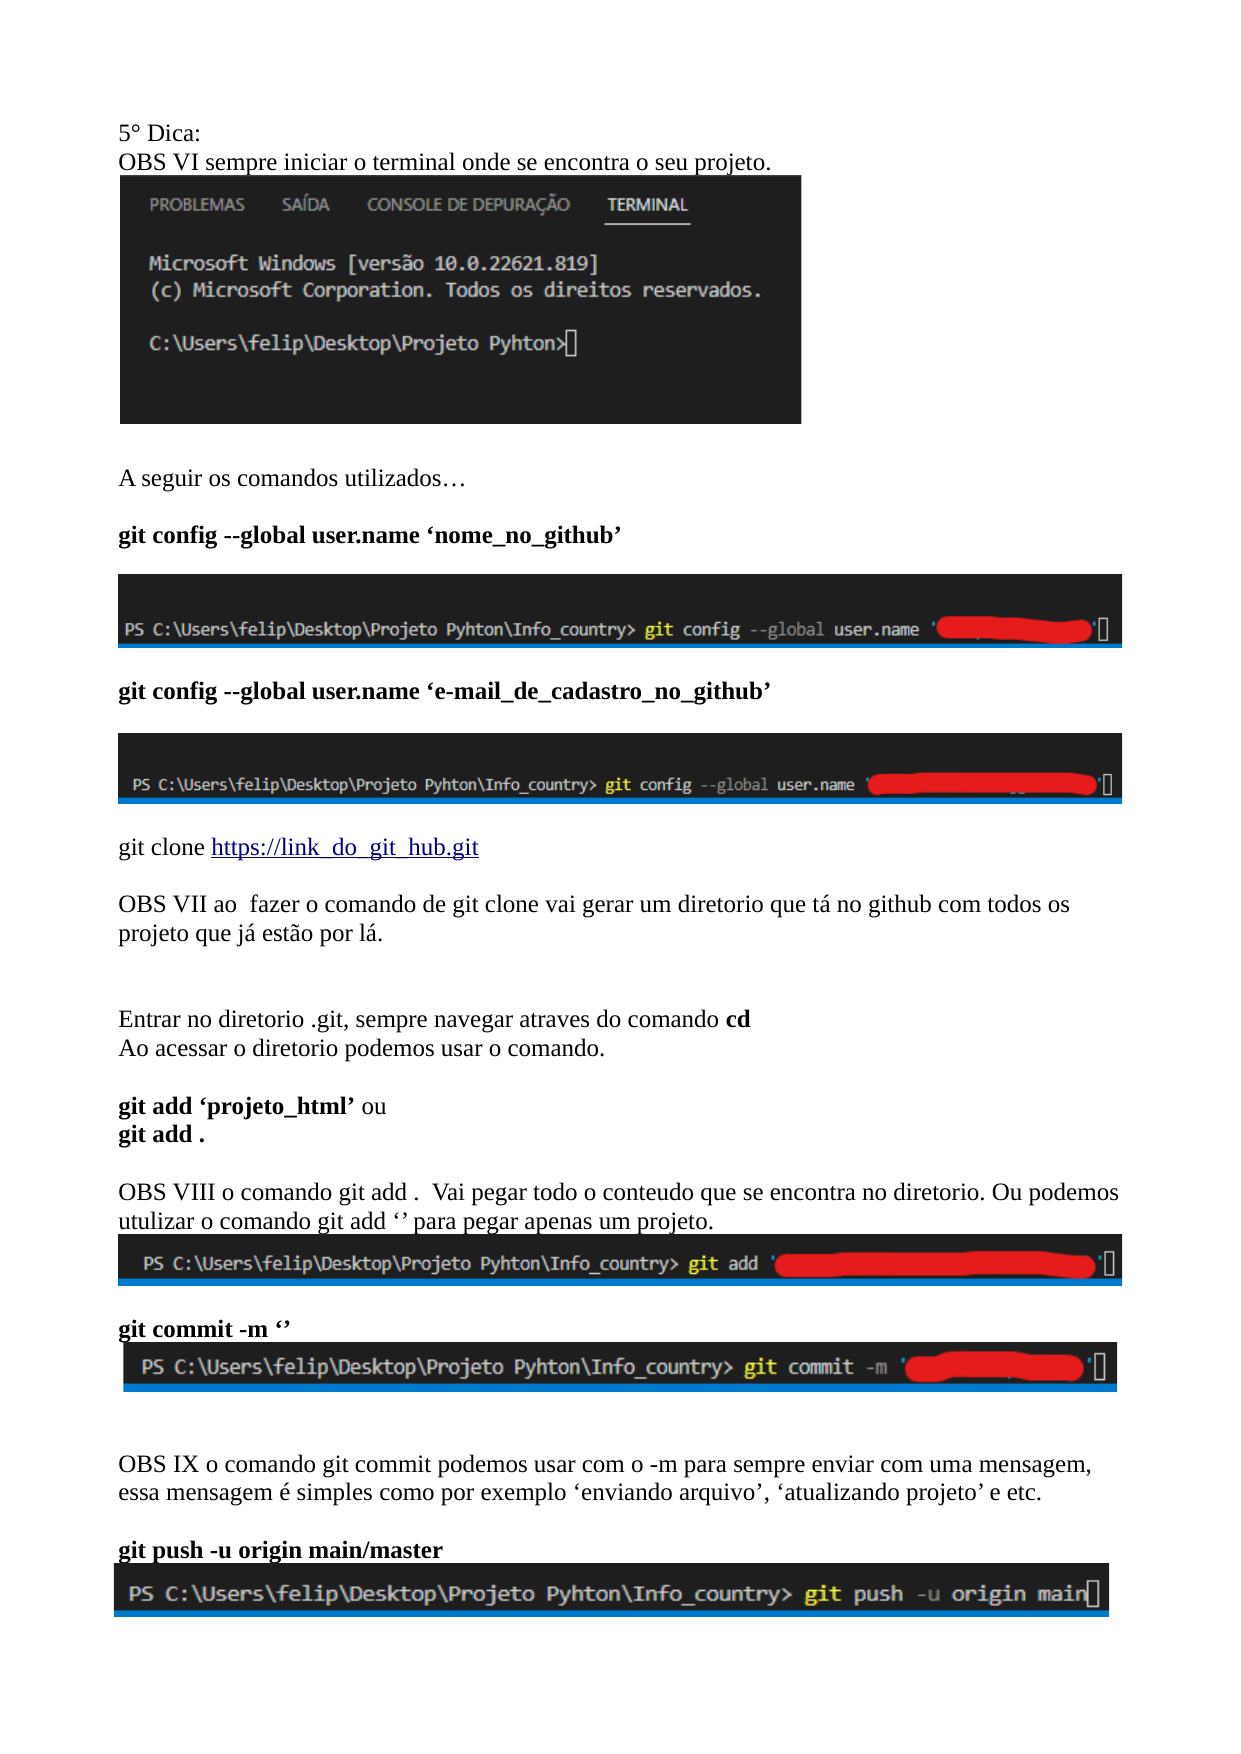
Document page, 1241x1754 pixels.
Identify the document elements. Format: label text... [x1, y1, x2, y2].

picture [118, 574, 1123, 648]
text OBS VII ao fazer o comando de git clone vai gerar um diretorio que tá no github com todos os projeto que já estão por lá. [118, 889, 1122, 947]
text git add . [118, 1119, 1122, 1148]
text OBS VIII o comando git add . Vai pegar todo o conteudo que se encontra no diretorio. Ou podemos utulizar o comando git add ‘’ para pegar apenas um projeto. [118, 1177, 1122, 1234]
text OBS IX o comando git commit podemos usar com o -m para sempre enviar com uma mensagem, essa mensagem é simples como por exemplo ‘enviando arquivo’, ‘atualizando projeto’ e etc. [118, 1449, 1122, 1506]
text git config --global user.name ‘nome_no_github’ [118, 521, 1122, 549]
picture [118, 1234, 1123, 1286]
text git config --global user.name ‘e-mail_de_cadastro_no_github’ [118, 676, 1122, 705]
text A seguir os comandos utilizados… [118, 463, 1122, 492]
text 5° Dica: [118, 118, 1122, 147]
text git commit -m ‘’ [118, 1314, 1122, 1343]
text Ao acessar o diretorio podemos usar o comando. [118, 1033, 1122, 1062]
text OBS VI sempre iniciar o terminal onde se encontra o seu projeto. [118, 147, 1122, 176]
picture [113, 1563, 1110, 1617]
text git clone https://link_do_git_hub.git [118, 832, 1122, 861]
text git push -u origin main/master [118, 1535, 1122, 1564]
picture [123, 1342, 1118, 1392]
text git add ‘projeto_html’ ou [118, 1091, 1122, 1119]
picture [120, 175, 802, 424]
picture [118, 733, 1123, 804]
text Entrar no diretorio .git, sempre navegar atraves do comando cd [118, 1004, 1122, 1033]
